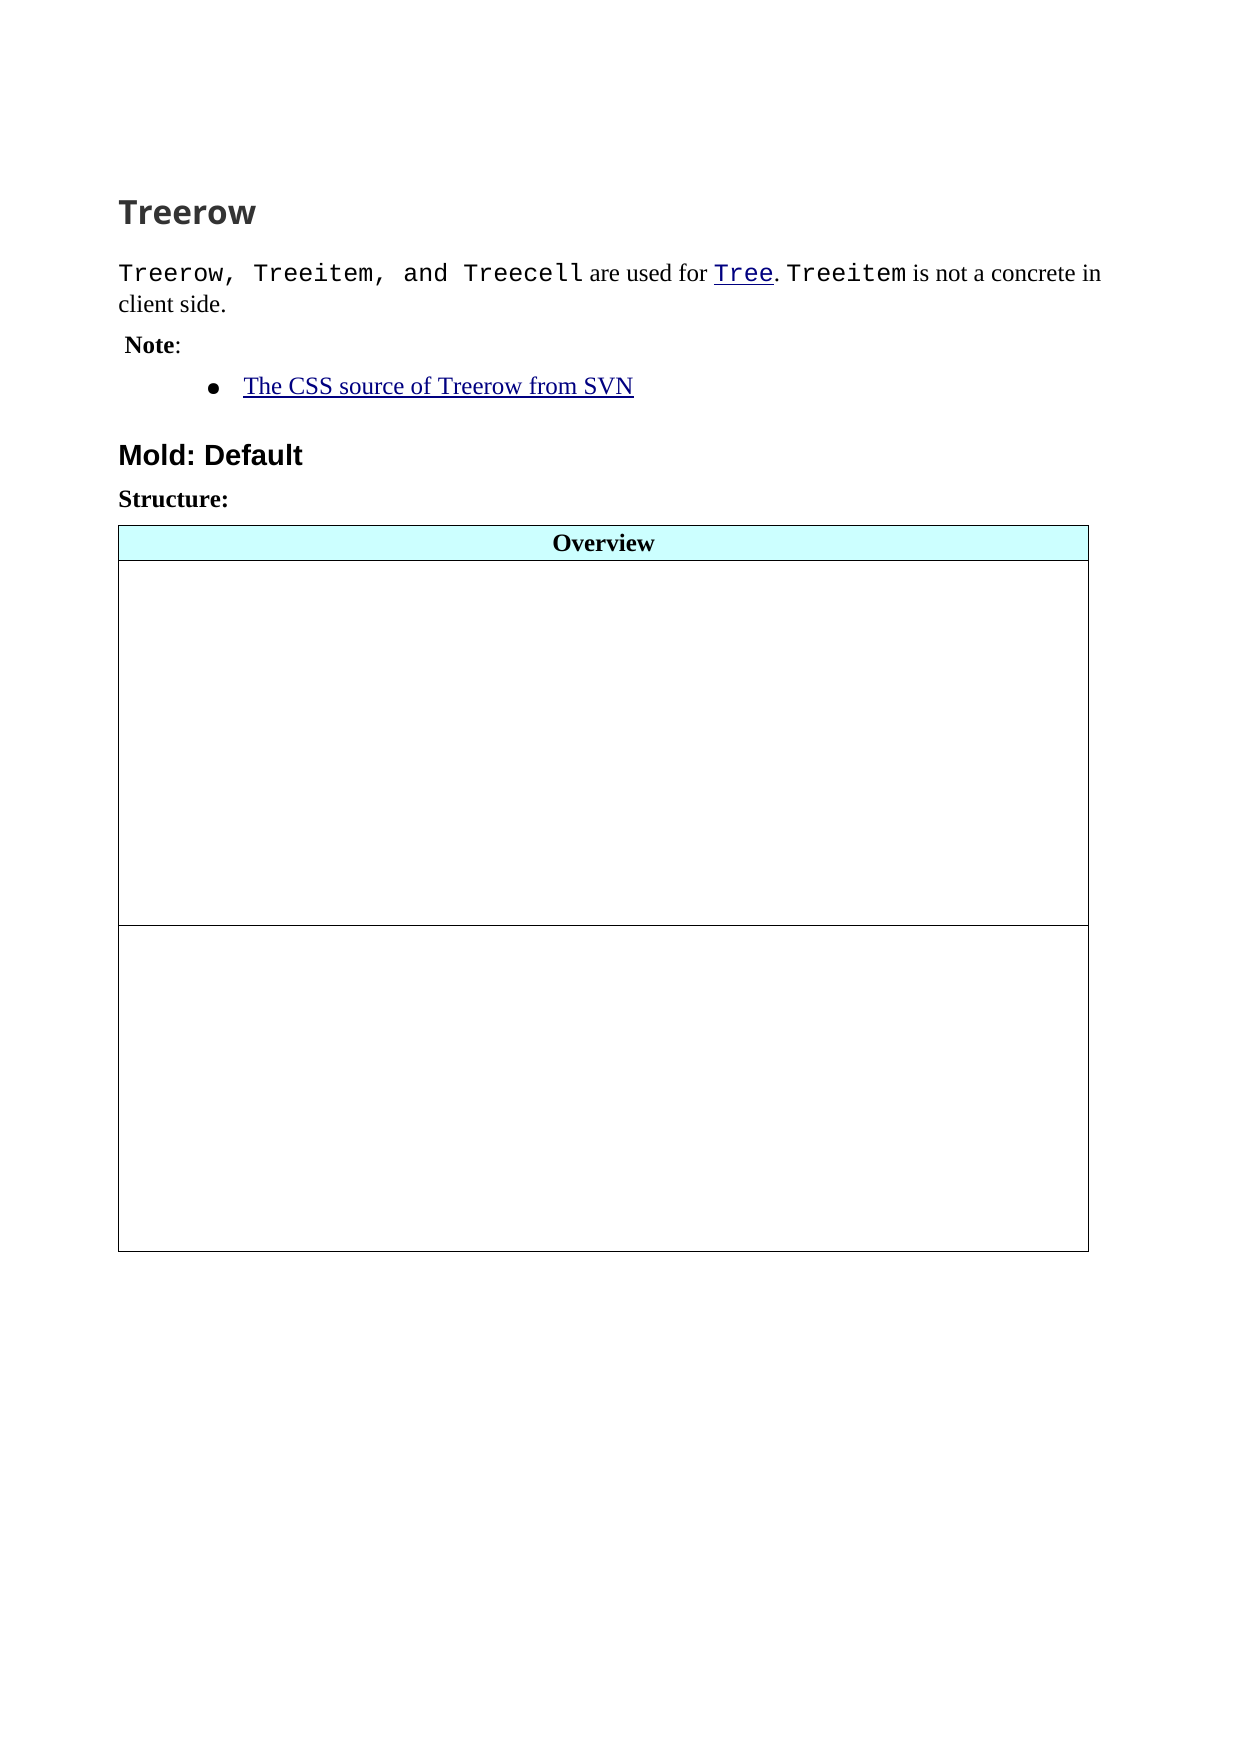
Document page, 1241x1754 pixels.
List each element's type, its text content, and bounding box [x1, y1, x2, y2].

subtitle Treerow [118, 189, 1122, 234]
text Structure: [118, 484, 1122, 512]
text Treerow, Treeitem, and Treecell are used for Tree. Treeitem is not a concrete in client side. [118, 258, 1122, 318]
list The CSS source of Treerow from SVN [236, 371, 1122, 400]
table_cell [119, 561, 1088, 925]
subtitle Mold: Default [118, 438, 1122, 471]
text Note: [118, 330, 1122, 359]
table_cell [119, 926, 1088, 1251]
table_header Overview [119, 526, 1088, 560]
